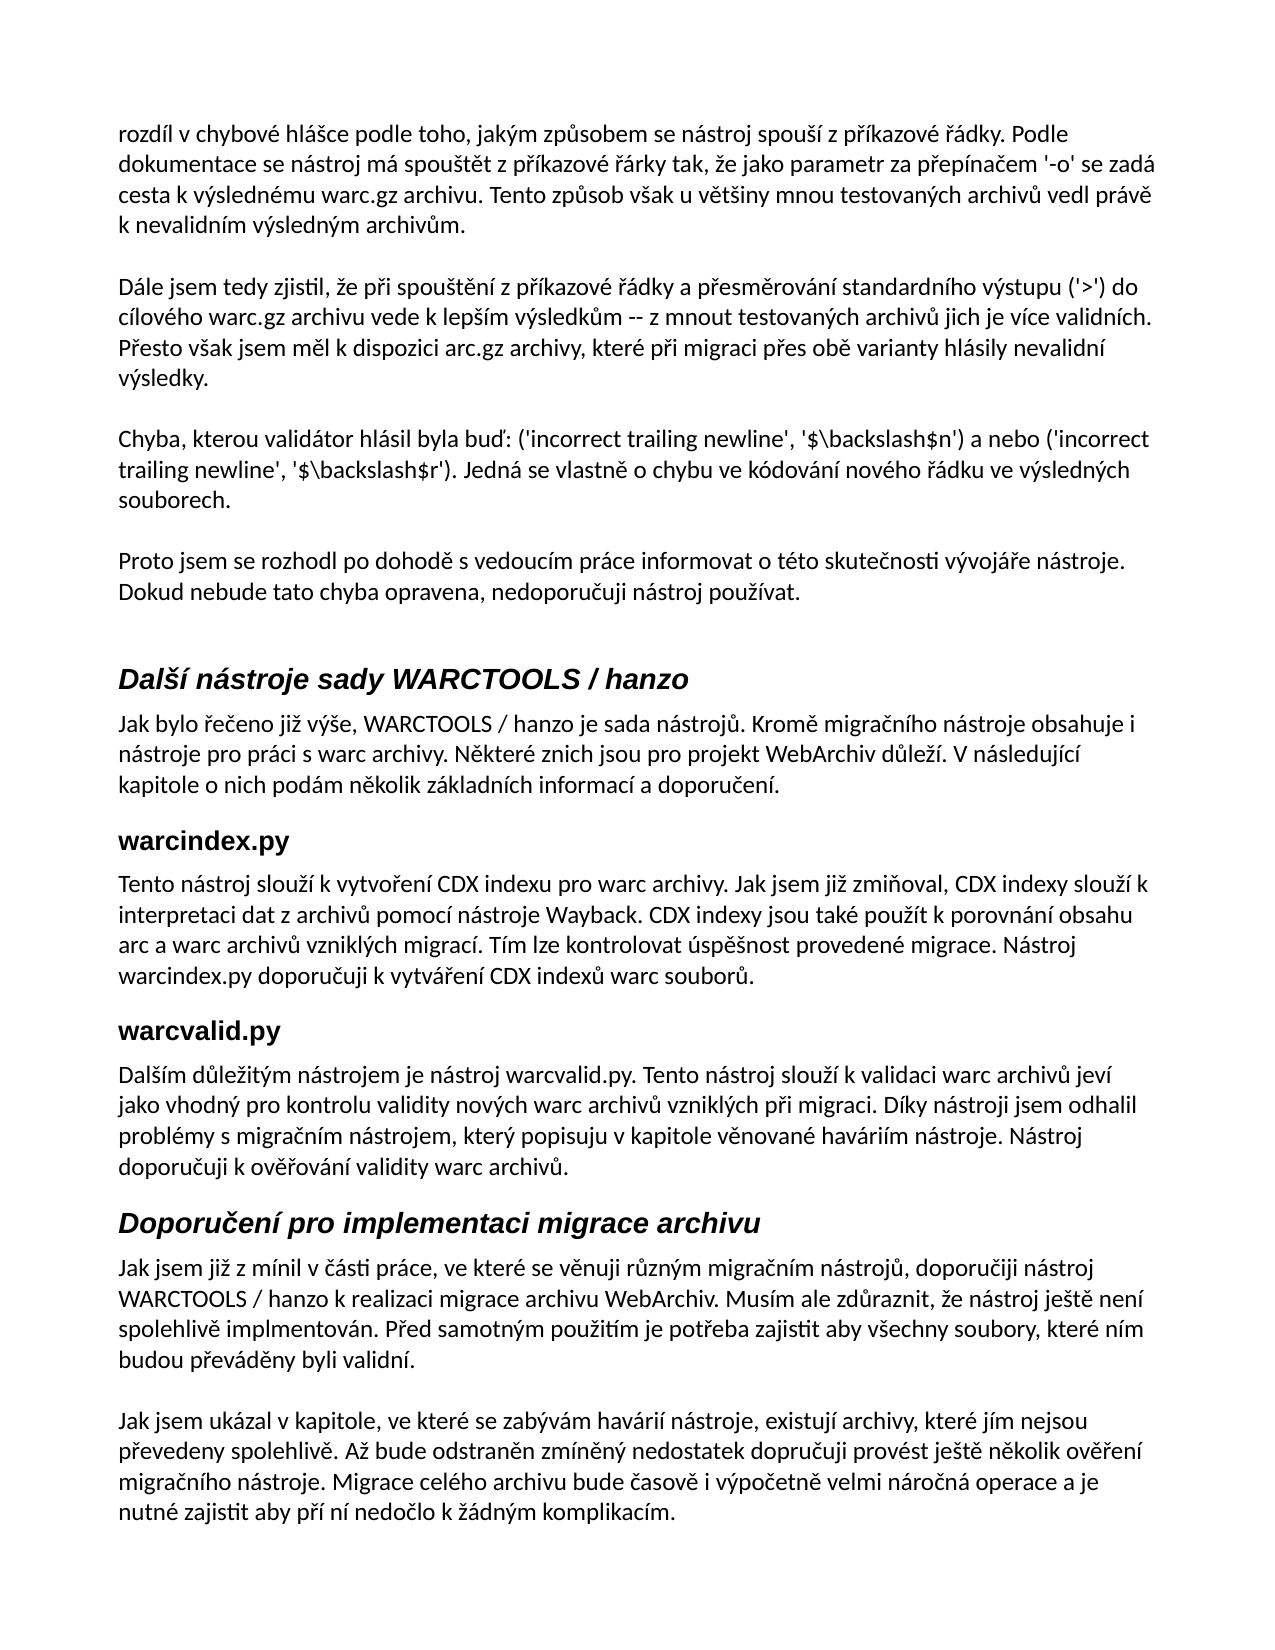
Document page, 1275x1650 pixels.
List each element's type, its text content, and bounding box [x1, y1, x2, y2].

subtitle warcvalid.py [118, 1015, 1157, 1047]
text Chyba, kterou validátor hlásil byla buď: ('incorrect trailing newline', '$\backslash$n') a nebo ('incorrect trailing newline', '$\backslash$r'). Jedná se vlastně o chybu ve kódování nového řádku ve výsledných souborech. [118, 423, 1157, 515]
text Jak jsem ukázal v kapitole, ve které se zabývám havárií nástroje, existují archivy, které jím nejsou převedeny spolehlivě. Až bude odstraněn zmíněný nedostatek dopručuji provést ještě několik ověření migračního nástroje. Migrace celého archivu bude časově i výpočetně velmi náročná operace a je nutné zajistit aby pří ní nedočlo k žádným komplikacím. [118, 1405, 1157, 1527]
text Proto jsem se rozhodl po dohodě s vedoucím práce informovat o této skutečnosti vývojáře nástroje. Dokud nebude tato chyba opravena, nedoporučuji nástroj používat. [118, 545, 1157, 606]
subtitle Další nástroje sady WARCTOOLS / hanzo [118, 662, 1157, 696]
text Dalším důležitým nástrojem je nástroj warcvalid.py. Tento nástroj slouží k validaci warc archivů jeví jako vhodný pro kontrolu validity nových warc archivů vzniklých při migraci. Díky nástroji jsem odhalil problémy s migračním nástrojem, který popisuju v kapitole věnované haváriím nástroje. Nástroj doporučuji k ověřování validity warc archivů. [118, 1059, 1157, 1181]
subtitle Doporučení pro implementaci migrace archivu [118, 1206, 1157, 1240]
text Jak jsem již z mínil v části práce, ve které se věnuji různým migračním nástrojů, doporučiji nástroj WARCTOOLS / hanzo k realizaci migrace archivu WebArchiv. Musím ale zdůraznit, že nástroj ještě není spolehlivě implmentován. Před samotným použitím je potřeba zajistit aby všechny soubory, které ním budou převáděny byli validní. [118, 1252, 1157, 1374]
text Jak bylo řečeno již výše, WARCTOOLS / hanzo je sada nástrojů. Kromě migračního nástroje obsahuje i nástroje pro práci s warc archivy. Některé znich jsou pro projekt WebArchiv důleží. V následující kapitole o nich podám několik základních informací a doporučení. [118, 708, 1157, 799]
subtitle warcindex.py [118, 824, 1157, 856]
text Tento nástroj slouží k vytvoření CDX indexu pro warc archivy. Jak jsem již zmiňoval, CDX indexy slouží k interpretaci dat z archivů pomocí nástroje Wayback. CDX indexy jsou také použít k porovnání obsahu arc a warc archivů vzniklých migrací. Tím lze kontrolovat úspěšnost provedené migrace. Nástroj warcindex.py doporučuji k vytváření CDX indexů warc souborů. [118, 868, 1157, 990]
text rozdíl v chybové hlášce podle toho, jakým způsobem se nástroj spouší z příkazové řádky. Podle dokumentace se nástroj má spouštět z příkazové řárky tak, že jako parametr za přepínačem '-o' se zadá cesta k výslednému warc.gz archivu. Tento způsob však u většiny mnou testovaných archivů vedl právě k nevalidním výsledným archivům. [118, 118, 1157, 240]
text Dále jsem tedy zjistil, že při spouštění z příkazové řádky a přesměrování standardního výstupu ('>') do cílového warc.gz archivu vede k lepším výsledkům -- z mnout testovaných archivů jich je více validních. Přesto však jsem měl k dispozici arc.gz archivy, které při migraci přes obě varianty hlásily nevalidní výsledky. [118, 271, 1157, 393]
